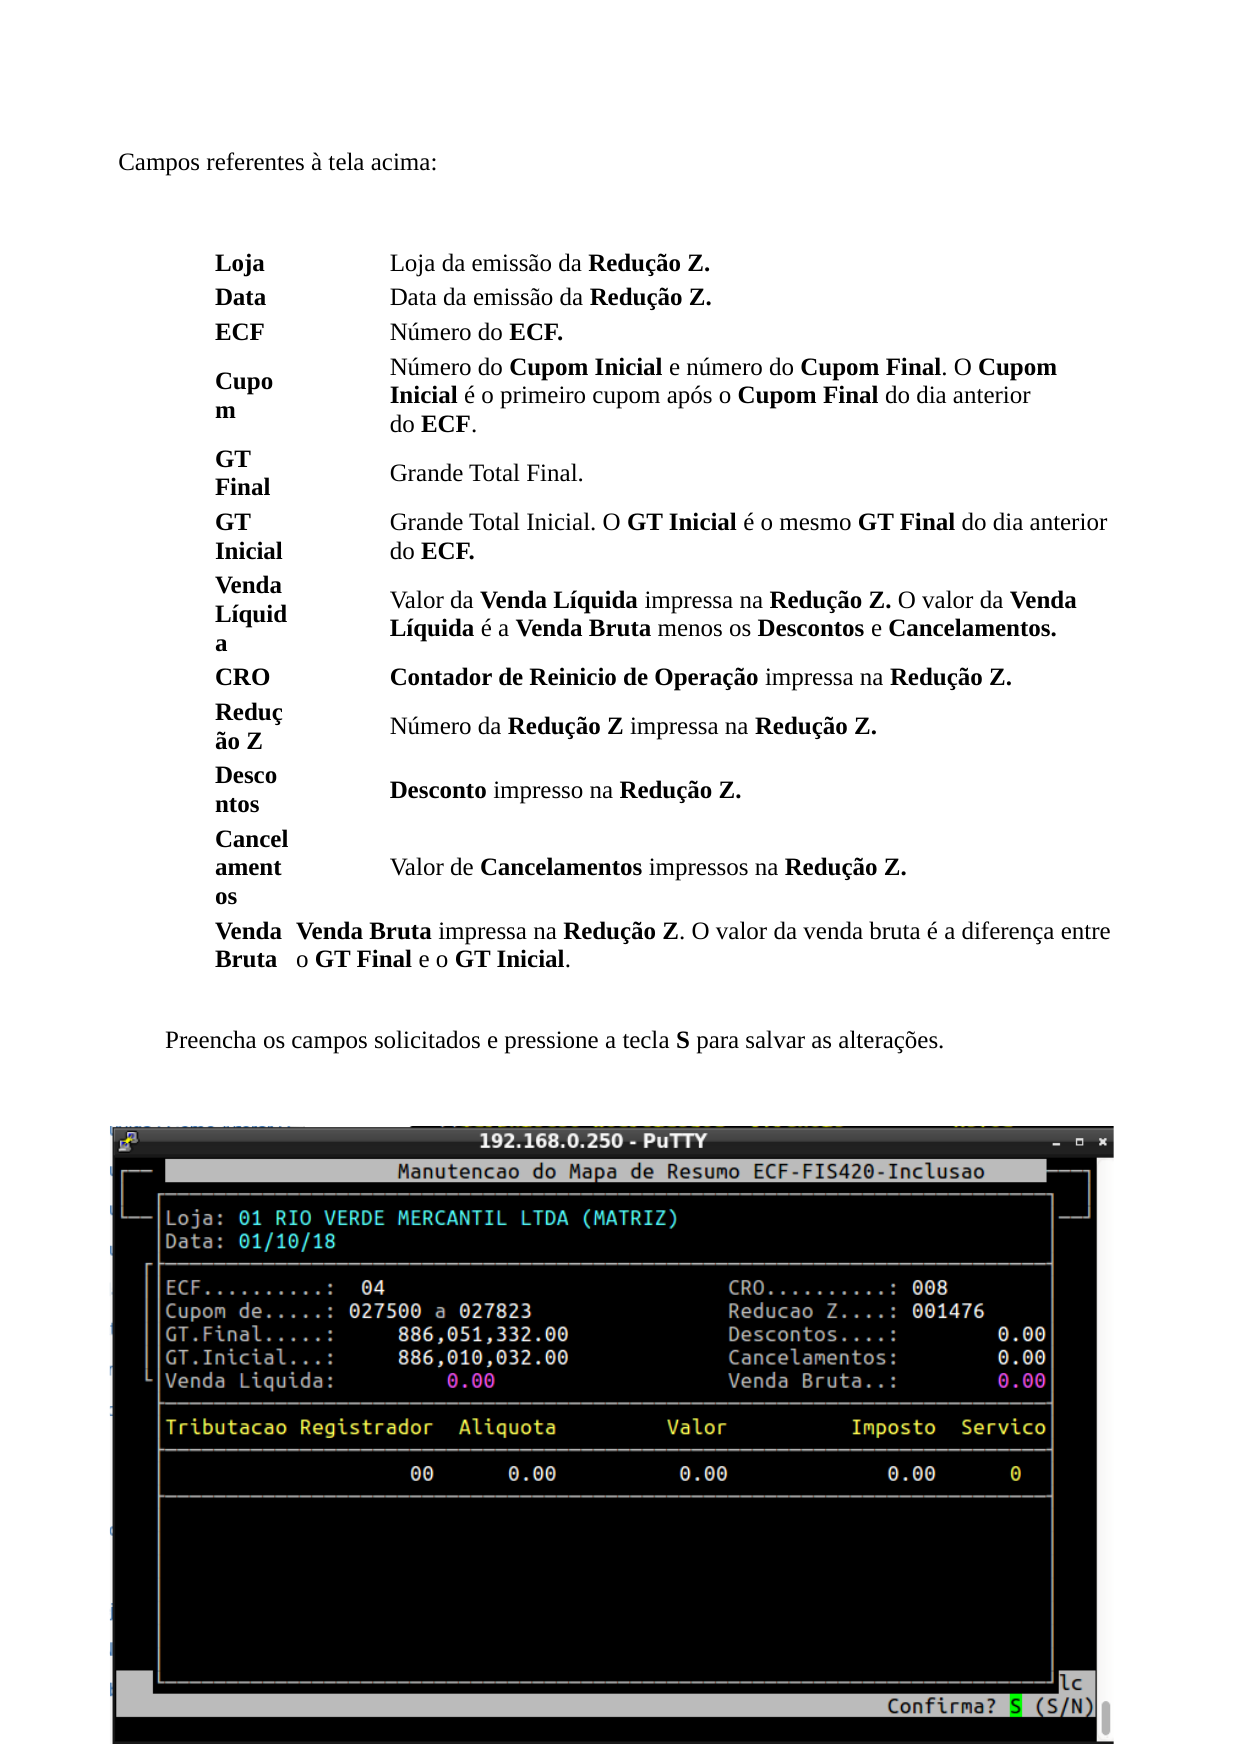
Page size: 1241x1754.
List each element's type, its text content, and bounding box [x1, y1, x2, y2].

table_cell Valor da Venda Líquida impressa na Redução Z. O valor da Venda Líquida é a Venda Bruta menos os Descontos e Cancelamentos. [293, 568, 1122, 659]
table_cell Data [118, 280, 293, 314]
table_cell Descontos [118, 758, 293, 821]
table_header Loja [118, 245, 293, 279]
table_cell Venda Bruta impressa na Redução Z. O valor da venda bruta é a diferença entre o GT Final e o GT Inicial. [293, 913, 1122, 976]
table_cell Venda Bruta [118, 913, 293, 976]
table_header Loja da emissão da Redução Z. [293, 245, 1122, 279]
table_cell Número do Cupom Inicial e número do Cupom Final. O Cupom Inicial é o primeiro cupom após o Cupom Final do dia anterior do ECF. [293, 349, 1122, 441]
text Campos referentes à tela acima: [118, 147, 1122, 176]
table_cell Grande Total Final. [293, 441, 1122, 504]
table_cell ECF [118, 314, 293, 349]
table_cell Desconto impresso na Redução Z. [293, 758, 1122, 821]
table_cell Número do ECF. [293, 314, 1122, 349]
text Preencha os campos solicitados e pressione a tecla S para salvar as alterações. [165, 1025, 1122, 1054]
table_cell Cancelamentos [118, 821, 293, 913]
table_cell Contador de Reinicio de Operação impressa na Redução Z. [293, 660, 1122, 694]
table_cell Valor de Cancelamentos impressos na Redução Z. [293, 821, 1122, 913]
table_cell GT Inicial [118, 504, 293, 567]
table_cell Cupom [118, 349, 293, 441]
table_cell Redução Z [118, 694, 293, 757]
table_cell Venda Líquida [118, 568, 293, 659]
table_cell GT Final [118, 441, 293, 504]
table_cell CRO [118, 660, 293, 694]
table_cell Número da Redução Z impressa na Redução Z. [293, 694, 1122, 757]
table_cell Data da emissão da Redução Z. [293, 280, 1122, 314]
picture [109, 1126, 1114, 1744]
table_cell Grande Total Inicial. O GT Inicial é o mesmo GT Final do dia anterior do ECF. [293, 504, 1122, 567]
